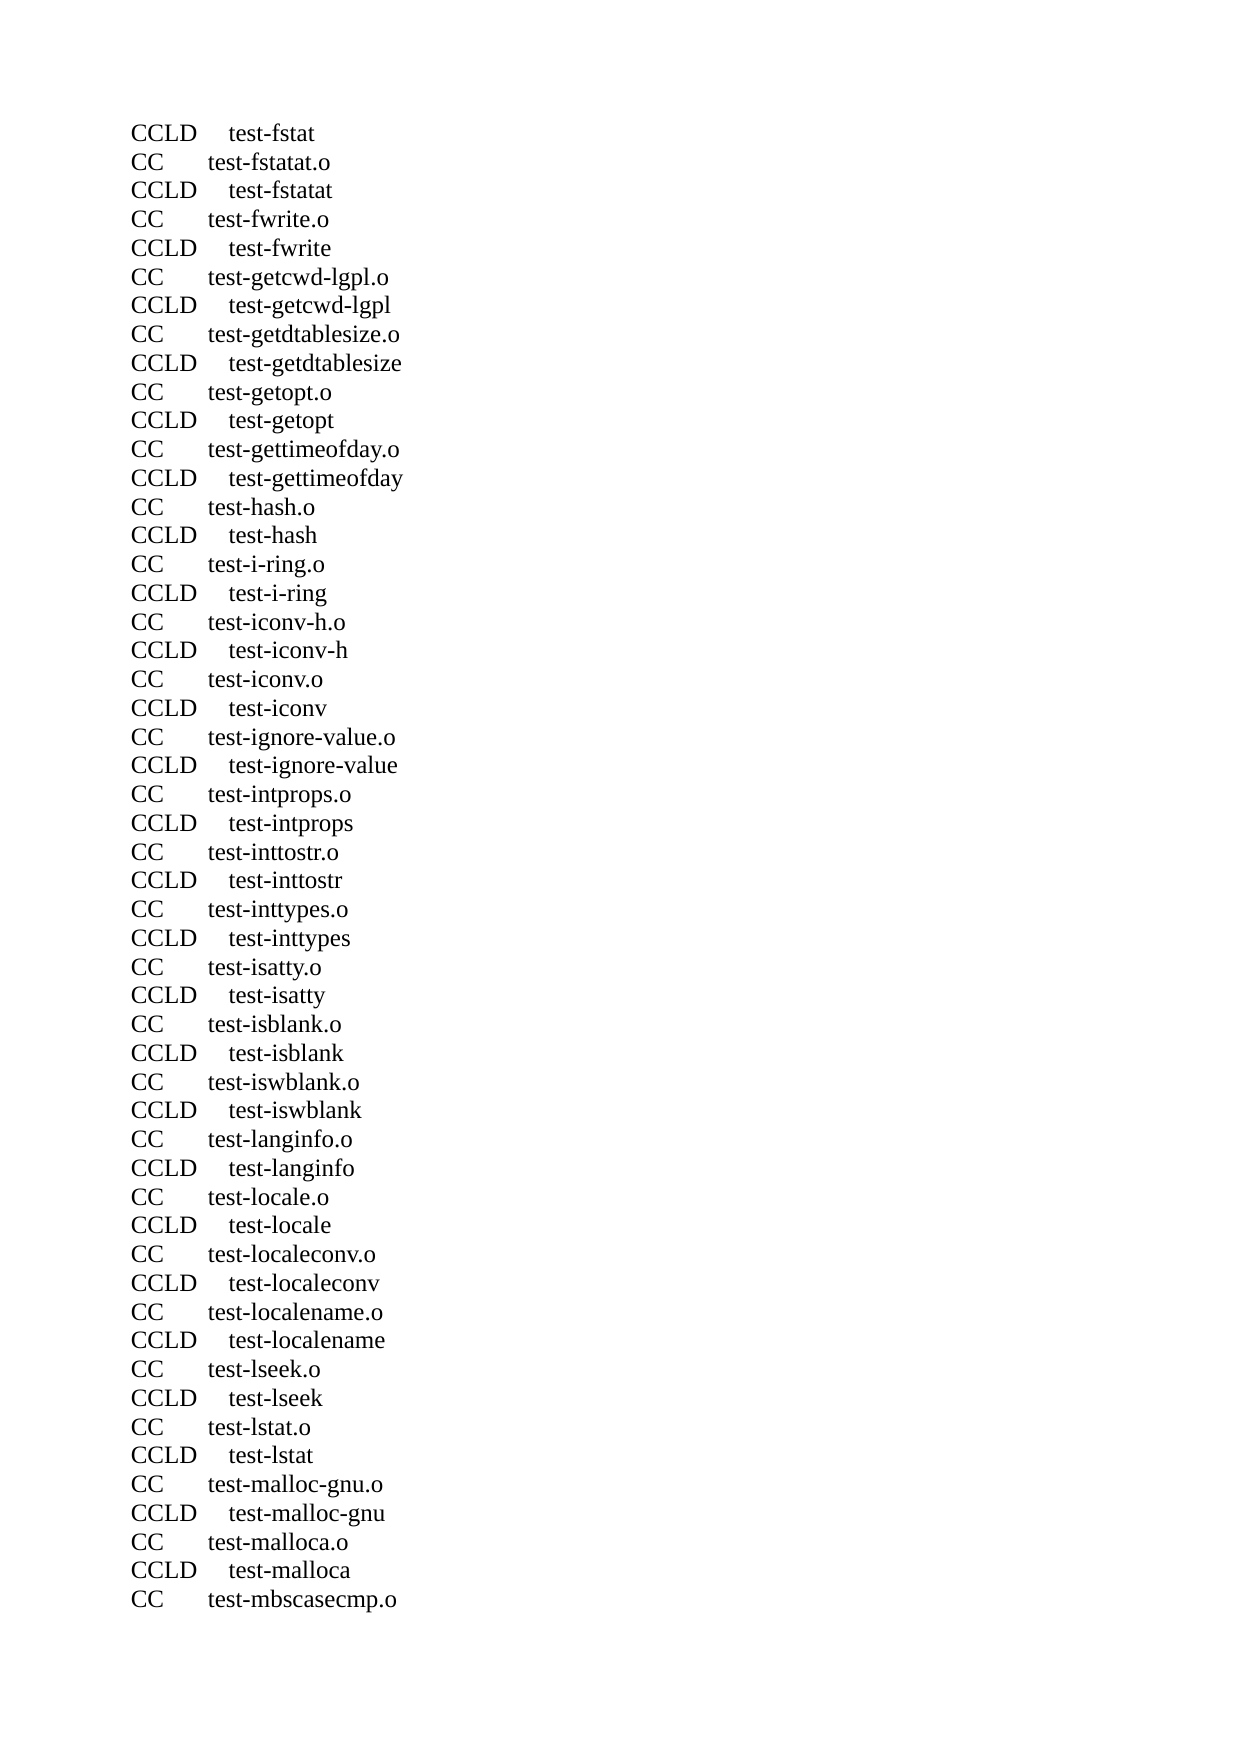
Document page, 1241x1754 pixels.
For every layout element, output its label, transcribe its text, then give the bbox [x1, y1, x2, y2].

text CCLD test-langinfo [118, 1153, 1122, 1182]
text CC test-langinfo.o [118, 1124, 1122, 1153]
text CCLD test-malloc-gnu [118, 1498, 1122, 1527]
text CC test-malloca.o [118, 1527, 1122, 1556]
text CCLD test-ignore-value [118, 751, 1122, 779]
text CC test-getcwd-lgpl.o [118, 262, 1122, 291]
text CC test-malloc-gnu.o [118, 1469, 1122, 1498]
text CCLD test-isblank [118, 1038, 1122, 1067]
text CCLD test-inttypes [118, 923, 1122, 952]
text CCLD test-fwrite [118, 233, 1122, 262]
text CCLD test-malloca [118, 1556, 1122, 1584]
text CCLD test-iconv-h [118, 636, 1122, 664]
text CC test-getdtablesize.o [118, 319, 1122, 348]
text CC test-fwrite.o [118, 204, 1122, 233]
text CC test-intprops.o [118, 779, 1122, 808]
text CCLD test-fstatat [118, 176, 1122, 204]
text CC test-isblank.o [118, 1009, 1122, 1038]
text CCLD test-isatty [118, 981, 1122, 1009]
text CCLD test-getopt [118, 406, 1122, 434]
text CCLD test-inttostr [118, 866, 1122, 894]
text CCLD test-getcwd-lgpl [118, 291, 1122, 319]
text CCLD test-hash [118, 521, 1122, 549]
text CC test-gettimeofday.o [118, 434, 1122, 463]
text CCLD test-localeconv [118, 1268, 1122, 1297]
text CCLD test-localename [118, 1326, 1122, 1354]
text CCLD test-i-ring [118, 578, 1122, 607]
text CCLD test-iswblank [118, 1096, 1122, 1124]
text CC test-mbscasecmp.o [118, 1584, 1122, 1613]
text CC test-localeconv.o [118, 1239, 1122, 1268]
text CC test-hash.o [118, 492, 1122, 521]
text CC test-locale.o [118, 1182, 1122, 1211]
text CCLD test-gettimeofday [118, 463, 1122, 492]
text CC test-fstatat.o [118, 147, 1122, 176]
text CC test-iconv-h.o [118, 607, 1122, 636]
text CCLD test-lstat [118, 1441, 1122, 1469]
text CCLD test-locale [118, 1211, 1122, 1239]
text CC test-iconv.o [118, 664, 1122, 693]
text CC test-getopt.o [118, 377, 1122, 406]
text CC test-ignore-value.o [118, 722, 1122, 751]
text CC test-inttostr.o [118, 837, 1122, 866]
text CC test-lstat.o [118, 1412, 1122, 1441]
text CC test-localename.o [118, 1297, 1122, 1326]
text CCLD test-getdtablesize [118, 348, 1122, 377]
text CCLD test-intprops [118, 808, 1122, 837]
text CC test-lseek.o [118, 1354, 1122, 1383]
text CC test-iswblank.o [118, 1067, 1122, 1096]
text CC test-inttypes.o [118, 894, 1122, 923]
text CCLD test-lseek [118, 1383, 1122, 1412]
text CC test-i-ring.o [118, 549, 1122, 578]
text CC test-isatty.o [118, 952, 1122, 981]
text CCLD test-iconv [118, 693, 1122, 722]
text CCLD test-fstat [118, 118, 1122, 147]
